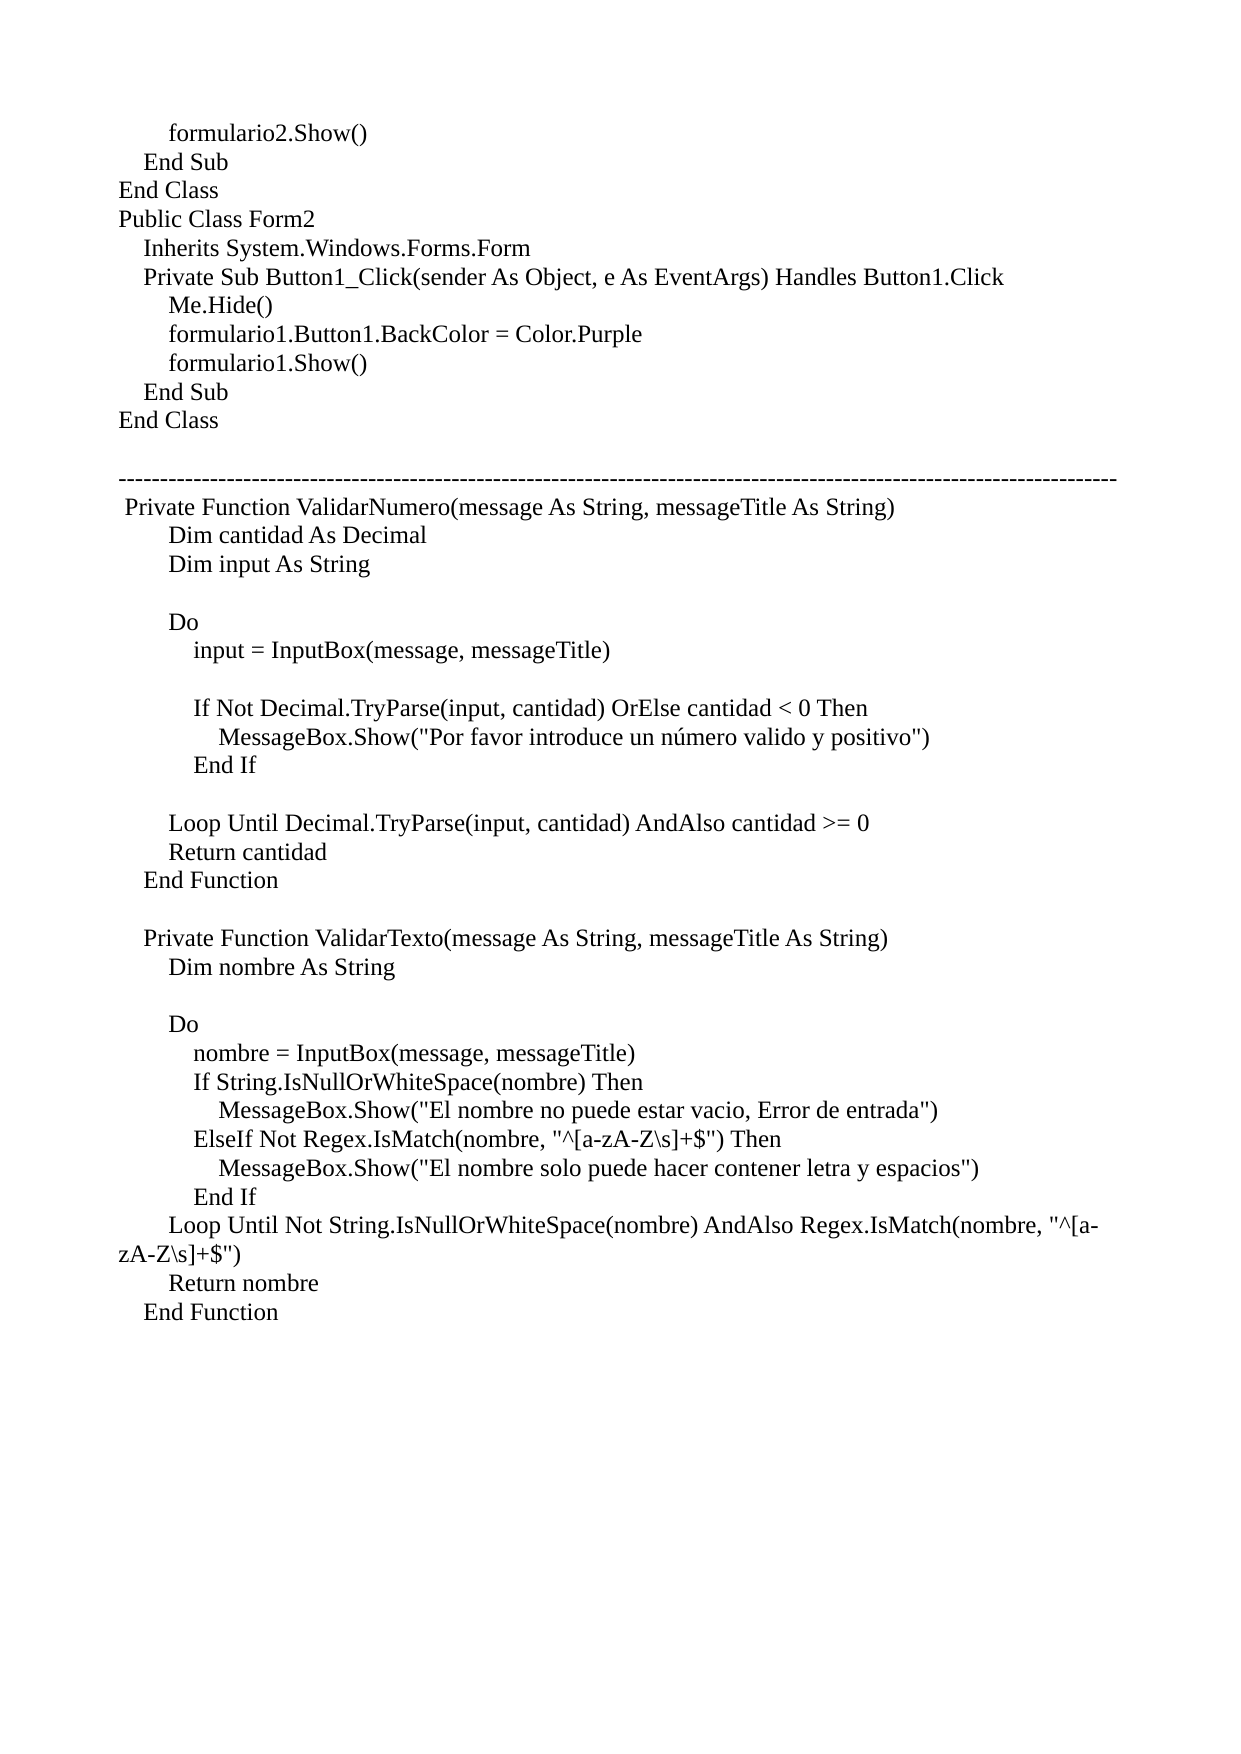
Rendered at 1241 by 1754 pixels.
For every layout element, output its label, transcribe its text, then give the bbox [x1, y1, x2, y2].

text MessageBox.Show("El nombre no puede estar vacio, Error de entrada") [118, 1096, 1122, 1124]
text formulario2.Show() [118, 118, 1122, 147]
text formulario1.Show() [118, 348, 1122, 377]
text Loop Until Decimal.TryParse(input, cantidad) AndAlso cantidad >= 0 [118, 808, 1122, 837]
text End If [118, 1182, 1122, 1211]
text Dim input As String [118, 549, 1122, 578]
text If Not Decimal.TryParse(input, cantidad) OrElse cantidad < 0 Then [118, 693, 1122, 722]
text Private Sub Button1_Click(sender As Object, e As EventArgs) Handles Button1.Click [118, 262, 1122, 291]
text Loop Until Not String.IsNullOrWhiteSpace(nombre) AndAlso Regex.IsMatch(nombre, "^[a-zA-Z\s]+$") [118, 1211, 1122, 1268]
text Do [118, 607, 1122, 636]
text Private Function ValidarTexto(message As String, messageTitle As String) [118, 923, 1122, 952]
text End If [118, 751, 1122, 779]
text End Function [118, 866, 1122, 894]
text MessageBox.Show("El nombre solo puede hacer contener letra y espacios") [118, 1153, 1122, 1182]
text Return cantidad [118, 837, 1122, 866]
text Return nombre [118, 1268, 1122, 1297]
text Me.Hide() [118, 291, 1122, 319]
text Private Function ValidarNumero(message As String, messageTitle As String) [118, 492, 1122, 521]
text formulario1.Button1.BackColor = Color.Purple [118, 319, 1122, 348]
text Do [118, 1009, 1122, 1038]
text ElseIf Not Regex.IsMatch(nombre, "^[a-zA-Z\s]+$") Then [118, 1124, 1122, 1153]
text Public Class Form2 [118, 204, 1122, 233]
text Dim nombre As String [118, 952, 1122, 981]
text If String.IsNullOrWhiteSpace(nombre) Then [118, 1067, 1122, 1096]
text Inherits System.Windows.Forms.Form [118, 233, 1122, 262]
text End Sub [118, 147, 1122, 176]
text MessageBox.Show("Por favor introduce un número valido y positivo") [118, 722, 1122, 751]
text input = InputBox(message, messageTitle) [118, 636, 1122, 664]
text End Function [118, 1297, 1122, 1326]
text ------------------------------------------------------------------------------------------------------------------------ [118, 463, 1122, 492]
text End Class [118, 176, 1122, 204]
text End Sub [118, 377, 1122, 406]
text Dim cantidad As Decimal [118, 521, 1122, 549]
text End Class [118, 406, 1122, 434]
text nombre = InputBox(message, messageTitle) [118, 1038, 1122, 1067]
